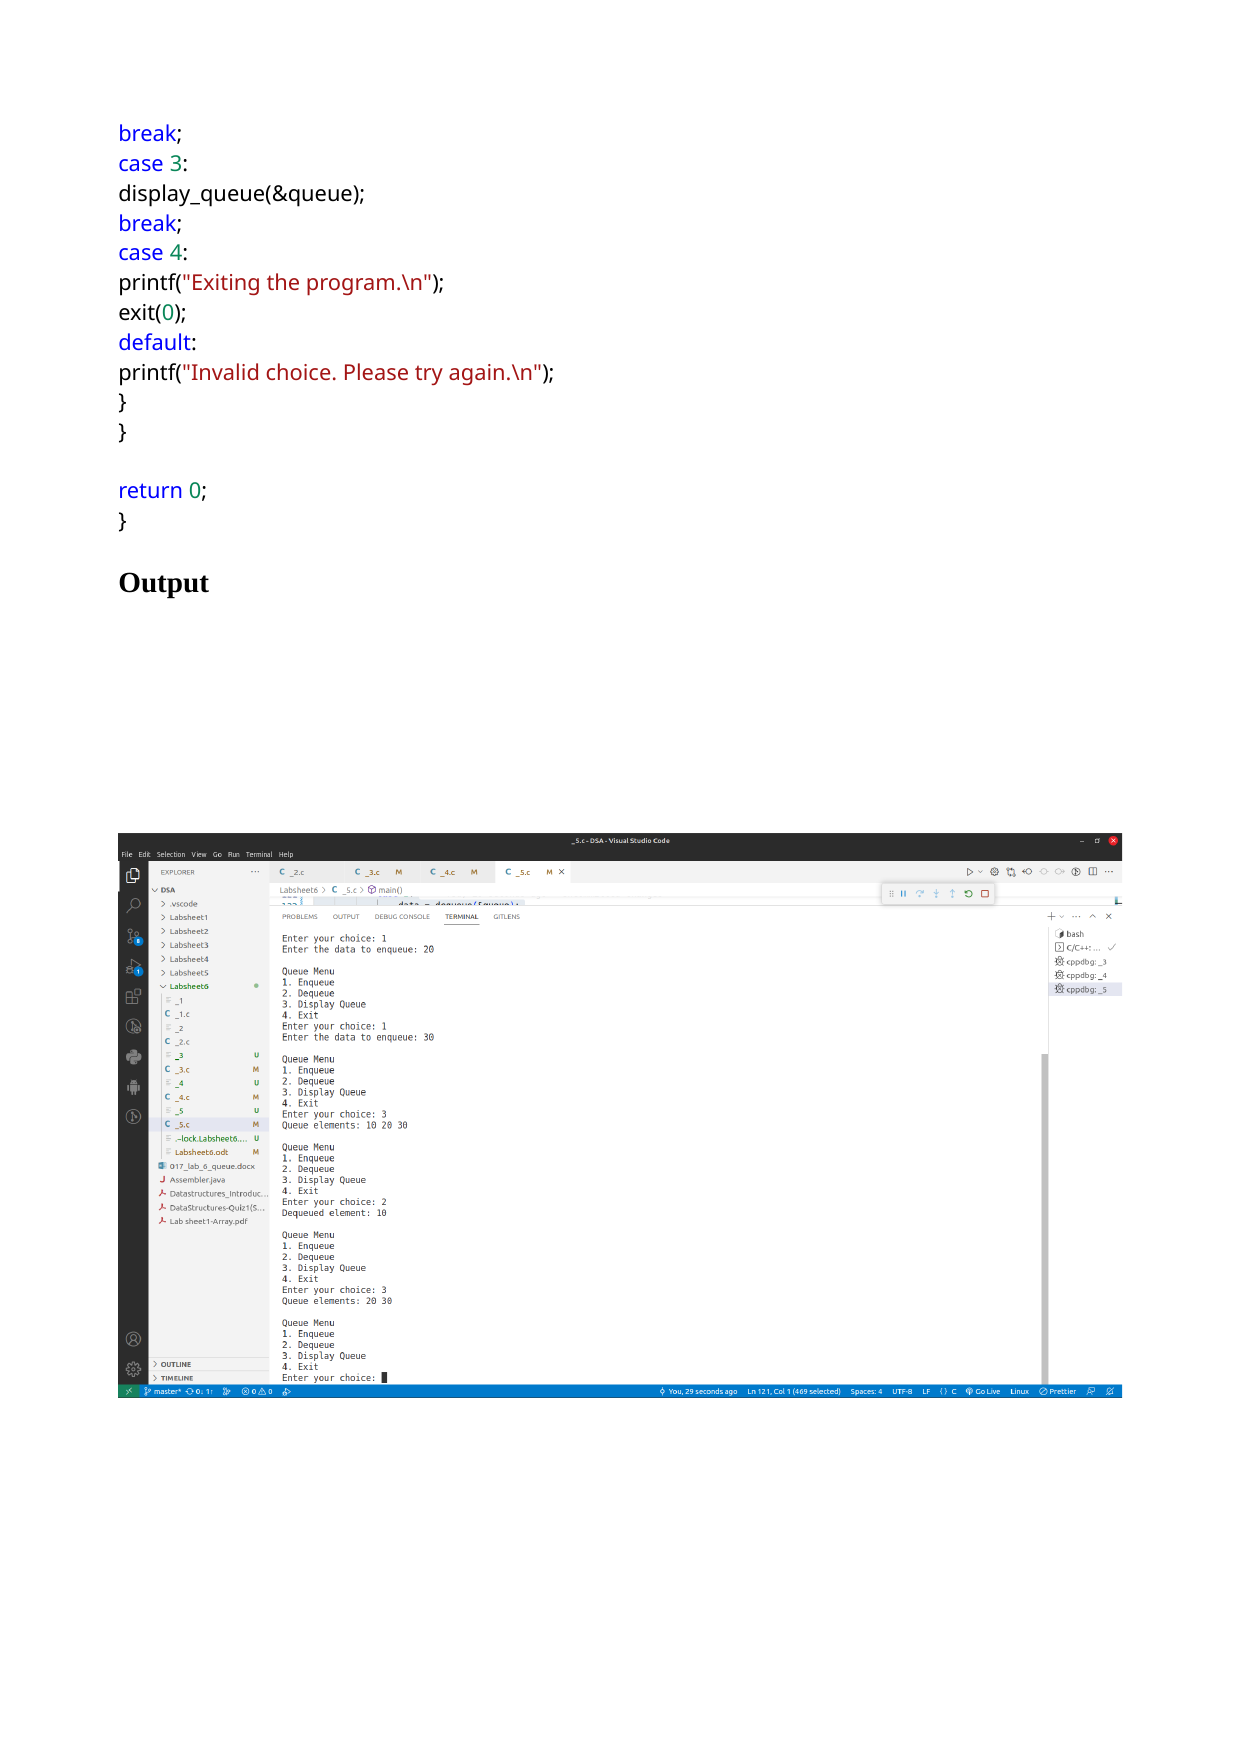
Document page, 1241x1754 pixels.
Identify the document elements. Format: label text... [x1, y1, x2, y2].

text Output [118, 565, 1122, 598]
text default: [118, 327, 1122, 356]
text printf("Exiting the program.\n"); [118, 267, 1122, 297]
text exit(0); [118, 297, 1122, 327]
text case 4: [118, 237, 1122, 267]
picture [118, 833, 1123, 1398]
text } [118, 386, 1122, 416]
text break; [118, 118, 1122, 148]
text } [118, 505, 1122, 535]
text return 0; [118, 476, 1122, 505]
text case 3: [118, 148, 1122, 178]
text break; [118, 207, 1122, 237]
text printf("Invalid choice. Please try again.\n"); [118, 356, 1122, 386]
text display_queue(&queue); [118, 178, 1122, 207]
text } [118, 416, 1122, 446]
